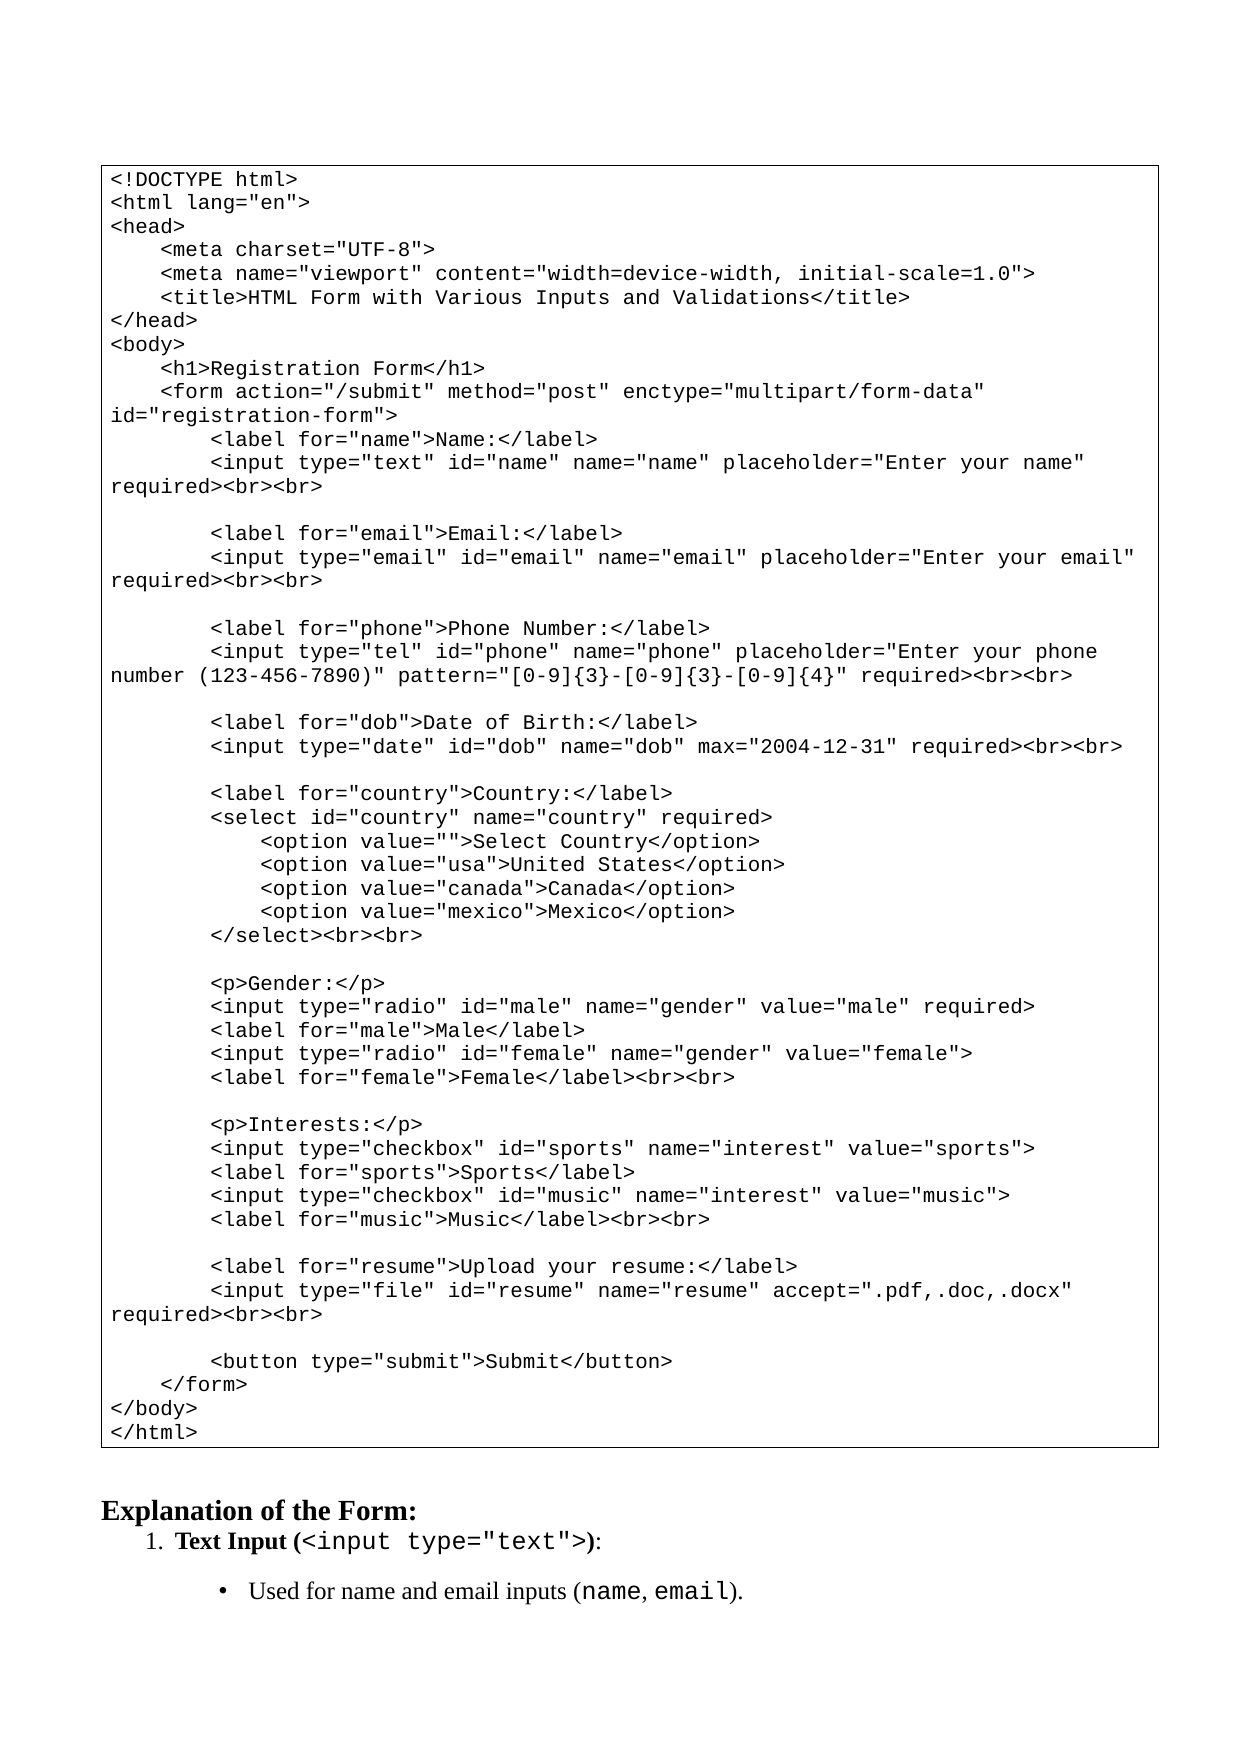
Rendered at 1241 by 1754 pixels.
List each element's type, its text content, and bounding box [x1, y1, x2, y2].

text <meta name="viewport" content="width=device-width, initial-scale=1.0"> [102, 260, 1158, 284]
text <label for="dob">Date of Birth:</label> [102, 709, 1158, 733]
text <form action="/submit" method="post" enctype="multipart/form-data" id="registration-form"> [102, 378, 1158, 426]
text <input type="checkbox" id="sports" name="interest" value="sports"> [102, 1135, 1158, 1158]
text <input type="checkbox" id="music" name="interest" value="music"> [102, 1182, 1158, 1206]
text <label for="male">Male</label> [102, 1017, 1158, 1040]
text <p>Gender:</p> [102, 969, 1158, 993]
text <option value="mexico">Mexico</option> [102, 898, 1158, 922]
subtitle Explanation of the Form: [101, 1493, 1159, 1526]
text <label for="country">Country:</label> [102, 780, 1158, 804]
text <input type="tel" id="phone" name="phone" placeholder="Enter your phone number (123-456-7890)" pattern="[0-9]{3}-[0-9]{3}-[0-9]{4}" required><br><br> [102, 638, 1158, 689]
text <input type="radio" id="female" name="gender" value="female"> [102, 1040, 1158, 1064]
text <label for="email">Email:</label> [102, 520, 1158, 544]
text <input type="text" id="name" name="name" placeholder="Enter your name" required><br><br> [102, 449, 1158, 499]
text </body> [102, 1395, 1158, 1419]
text <label for="music">Music</label><br><br> [102, 1206, 1158, 1233]
list Used for name and email inputs (name, email). [219, 1576, 1159, 1607]
text </html> [102, 1419, 1158, 1447]
text <input type="file" id="resume" name="resume" accept=".pdf,.doc,.docx" required><br><br> [102, 1277, 1158, 1327]
text <input type="radio" id="male" name="gender" value="male" required> [102, 993, 1158, 1017]
text </form> [102, 1371, 1158, 1395]
text </select><br><br> [102, 922, 1158, 949]
text <label for="sports">Sports</label> [102, 1158, 1158, 1182]
text <head> [102, 213, 1158, 236]
text <button type="submit">Submit</button> [102, 1348, 1158, 1371]
list Text Input (<input type="text">): [145, 1526, 1159, 1557]
text </head> [102, 307, 1158, 331]
text <option value="canada">Canada</option> [102, 875, 1158, 898]
text <option value="">Select Country</option> [102, 827, 1158, 851]
text <label for="female">Female</label><br><br> [102, 1064, 1158, 1091]
text <p>Interests:</p> [102, 1111, 1158, 1135]
text <option value="usa">United States</option> [102, 851, 1158, 875]
text <input type="email" id="email" name="email" placeholder="Enter your email" required><br><br> [102, 544, 1158, 594]
text <label for="resume">Upload your resume:</label> [102, 1253, 1158, 1277]
text <h1>Registration Form</h1> [102, 354, 1158, 378]
text <label for="name">Name:</label> [102, 426, 1158, 449]
text <label for="phone">Phone Number:</label> [102, 615, 1158, 638]
text <html lang="en"> [102, 189, 1158, 213]
text <input type="date" id="dob" name="dob" max="2004-12-31" required><br><br> [102, 733, 1158, 760]
text <meta charset="UTF-8"> [102, 236, 1158, 260]
text <!DOCTYPE html> [102, 166, 1158, 189]
text <select id="country" name="country" required> [102, 804, 1158, 827]
text <title>HTML Form with Various Inputs and Validations</title> [102, 284, 1158, 307]
text <body> [102, 331, 1158, 354]
